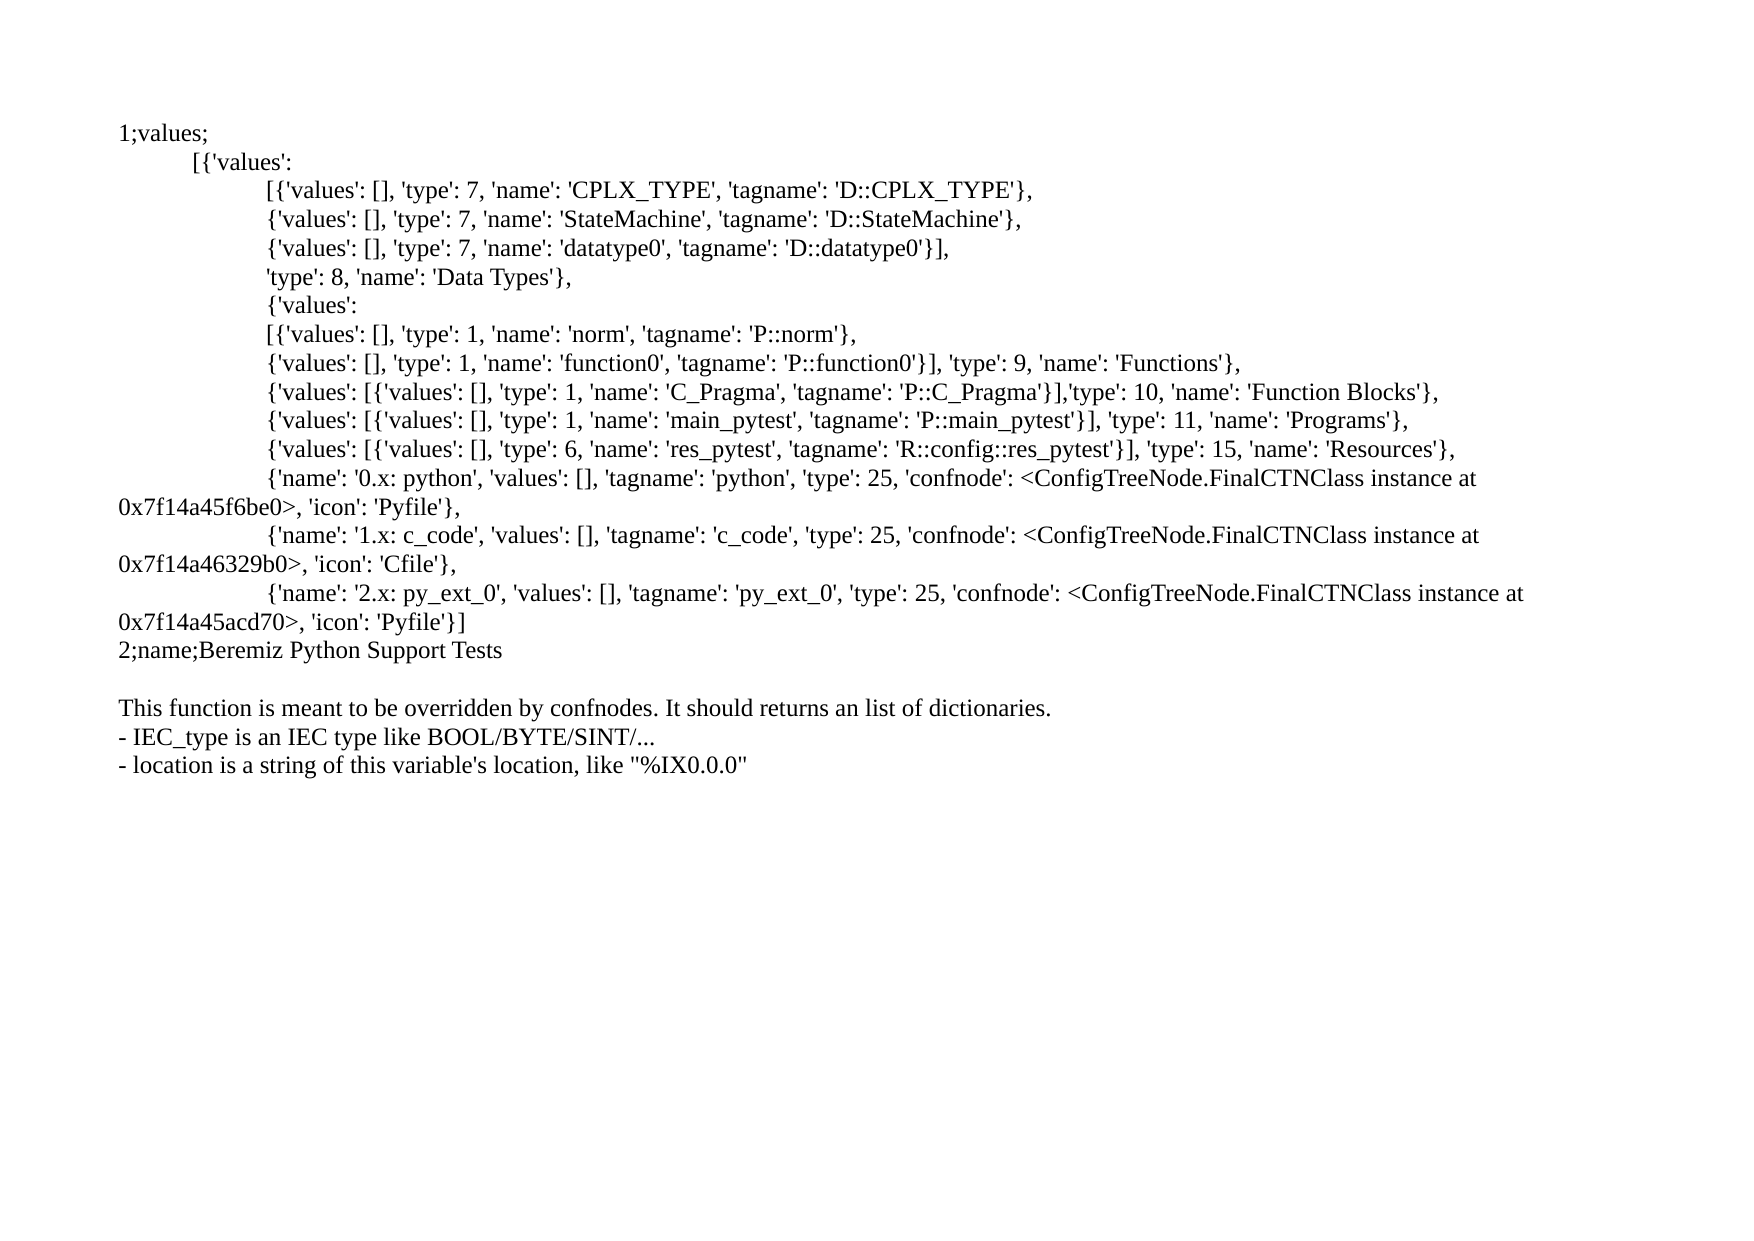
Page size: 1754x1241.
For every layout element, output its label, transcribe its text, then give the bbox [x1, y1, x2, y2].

text - location is a string of this variable's location, like "%IX0.0.0" [118, 751, 1636, 779]
text [{'values': [118, 147, 1636, 176]
text {'name': '1.x: c_code', 'values': [], 'tagname': 'c_code', 'type': 25, 'confnode': <ConfigTreeNode.FinalCTNClass instance at 0x7f14a46329b0>, 'icon': 'Cfile'}, [118, 521, 1636, 578]
text {'values': [{'values': [], 'type': 6, 'name': 'res_pytest', 'tagname': 'R::config::res_pytest'}], 'type': 15, 'name': 'Resources'}, [118, 434, 1636, 463]
text [{'values': [], 'type': 1, 'name': 'norm', 'tagname': 'P::norm'}, [118, 319, 1636, 348]
text {'values': [], 'type': 1, 'name': 'function0', 'tagname': 'P::function0'}], 'type': 9, 'name': 'Functions'}, [118, 348, 1636, 377]
text [{'values': [], 'type': 7, 'name': 'CPLX_TYPE', 'tagname': 'D::CPLX_TYPE'}, [118, 176, 1636, 204]
text - IEC_type is an IEC type like BOOL/BYTE/SINT/... [118, 722, 1636, 751]
text {'name': '2.x: py_ext_0', 'values': [], 'tagname': 'py_ext_0', 'type': 25, 'confnode': <ConfigTreeNode.FinalCTNClass instance at 0x7f14a45acd70>, 'icon': 'Pyfile'}] [118, 578, 1636, 636]
text 1;values; [118, 118, 1636, 147]
text 'type': 8, 'name': 'Data Types'}, [118, 262, 1636, 291]
text {'name': '0.x: python', 'values': [], 'tagname': 'python', 'type': 25, 'confnode': <ConfigTreeNode.FinalCTNClass instance at 0x7f14a45f6be0>, 'icon': 'Pyfile'}, [118, 463, 1636, 521]
text 2;name;Beremiz Python Support Tests [118, 636, 1636, 664]
text {'values': [{'values': [], 'type': 1, 'name': 'main_pytest', 'tagname': 'P::main_pytest'}], 'type': 11, 'name': 'Programs'}, [118, 406, 1636, 434]
text {'values': [{'values': [], 'type': 1, 'name': 'C_Pragma', 'tagname': 'P::C_Pragma'}],'type': 10, 'name': 'Function Blocks'}, [118, 377, 1636, 406]
text {'values': [118, 291, 1636, 319]
text This function is meant to be overridden by confnodes. It should returns an list of dictionaries. [118, 693, 1636, 722]
text {'values': [], 'type': 7, 'name': 'datatype0', 'tagname': 'D::datatype0'}], [118, 233, 1636, 262]
text {'values': [], 'type': 7, 'name': 'StateMachine', 'tagname': 'D::StateMachine'}, [118, 204, 1636, 233]
